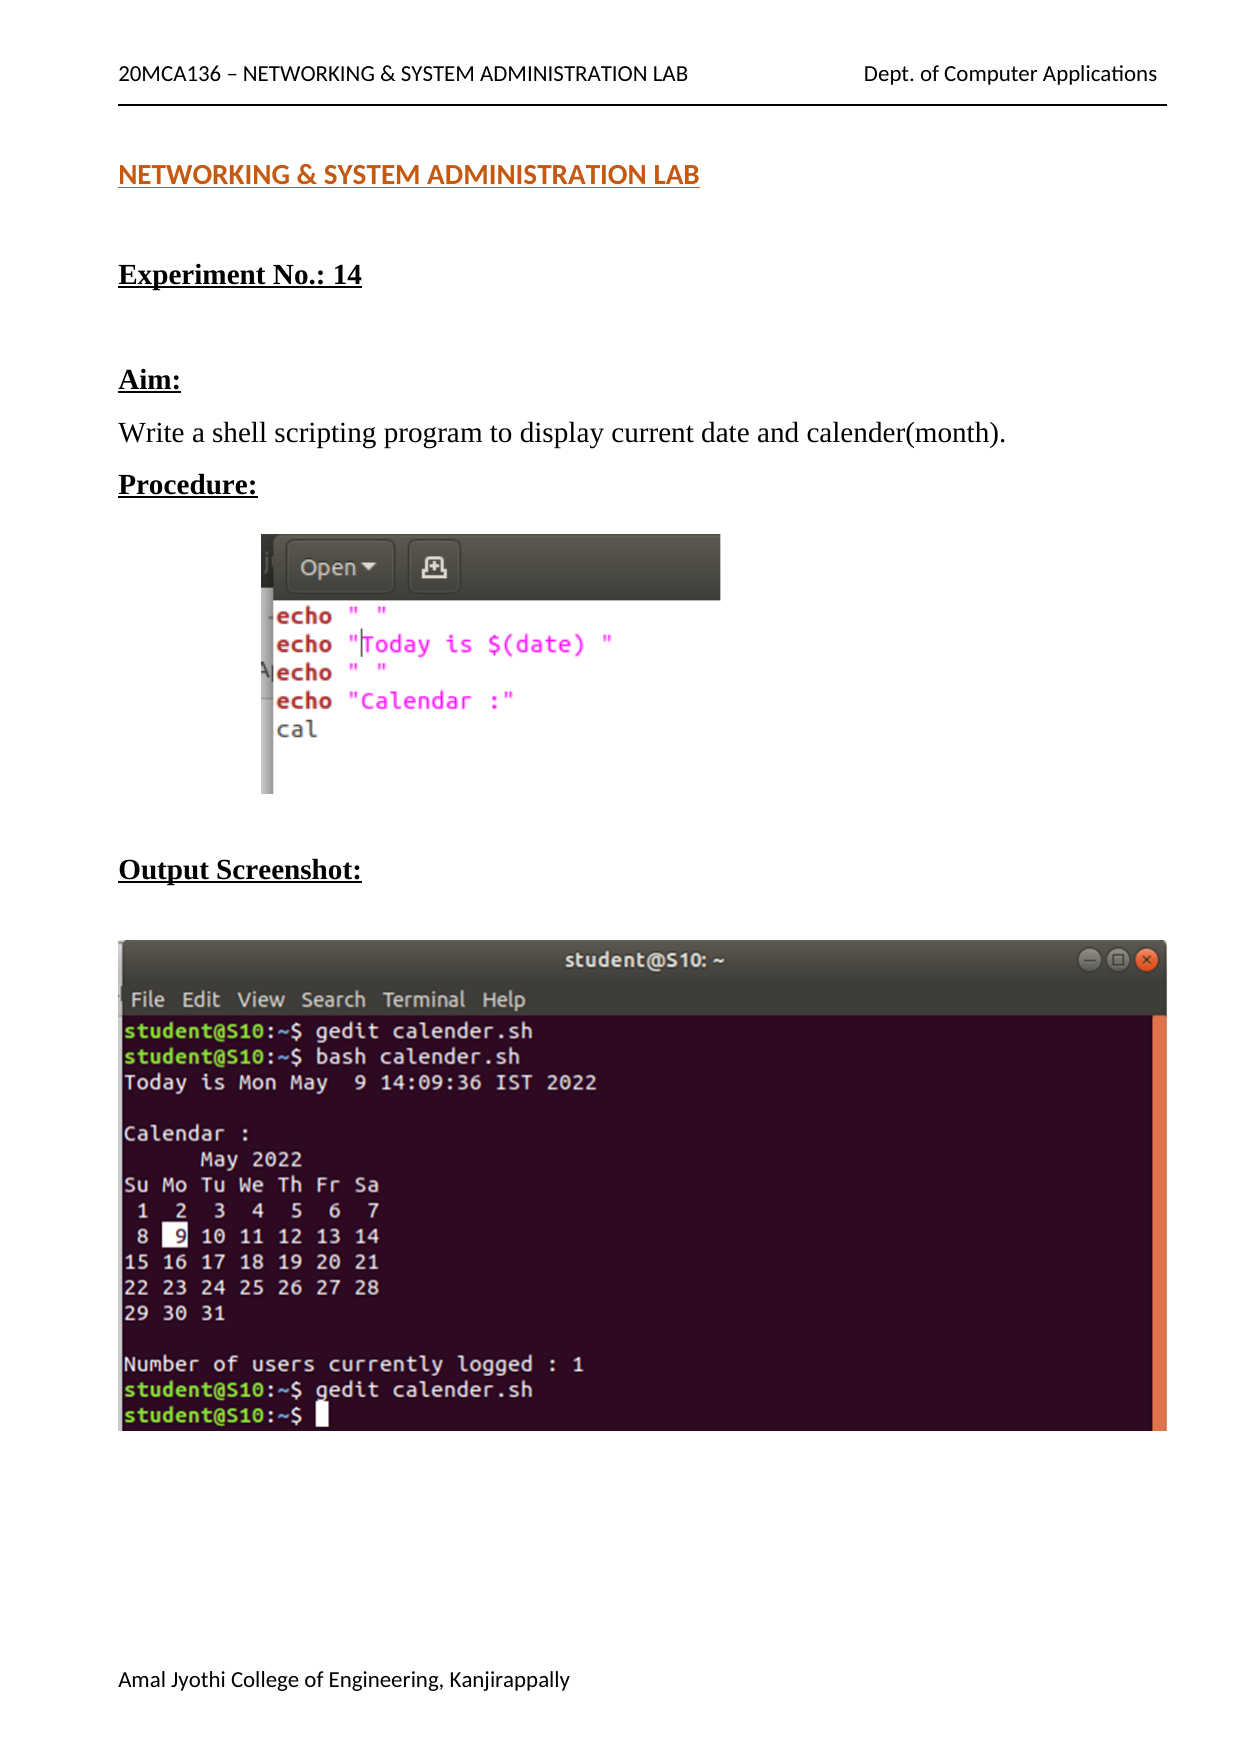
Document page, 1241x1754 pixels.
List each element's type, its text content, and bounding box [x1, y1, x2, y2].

text NETWORKING & SYSTEM ADMINISTRATION LAB [118, 156, 1167, 192]
text Experiment No.: 14 [118, 257, 1167, 291]
text Aim: [118, 362, 1167, 396]
text Procedure: [118, 467, 1167, 501]
text Output Screenshot: [118, 852, 1167, 885]
text Write a shell scripting program to display current date and calender(month). [118, 415, 1167, 448]
